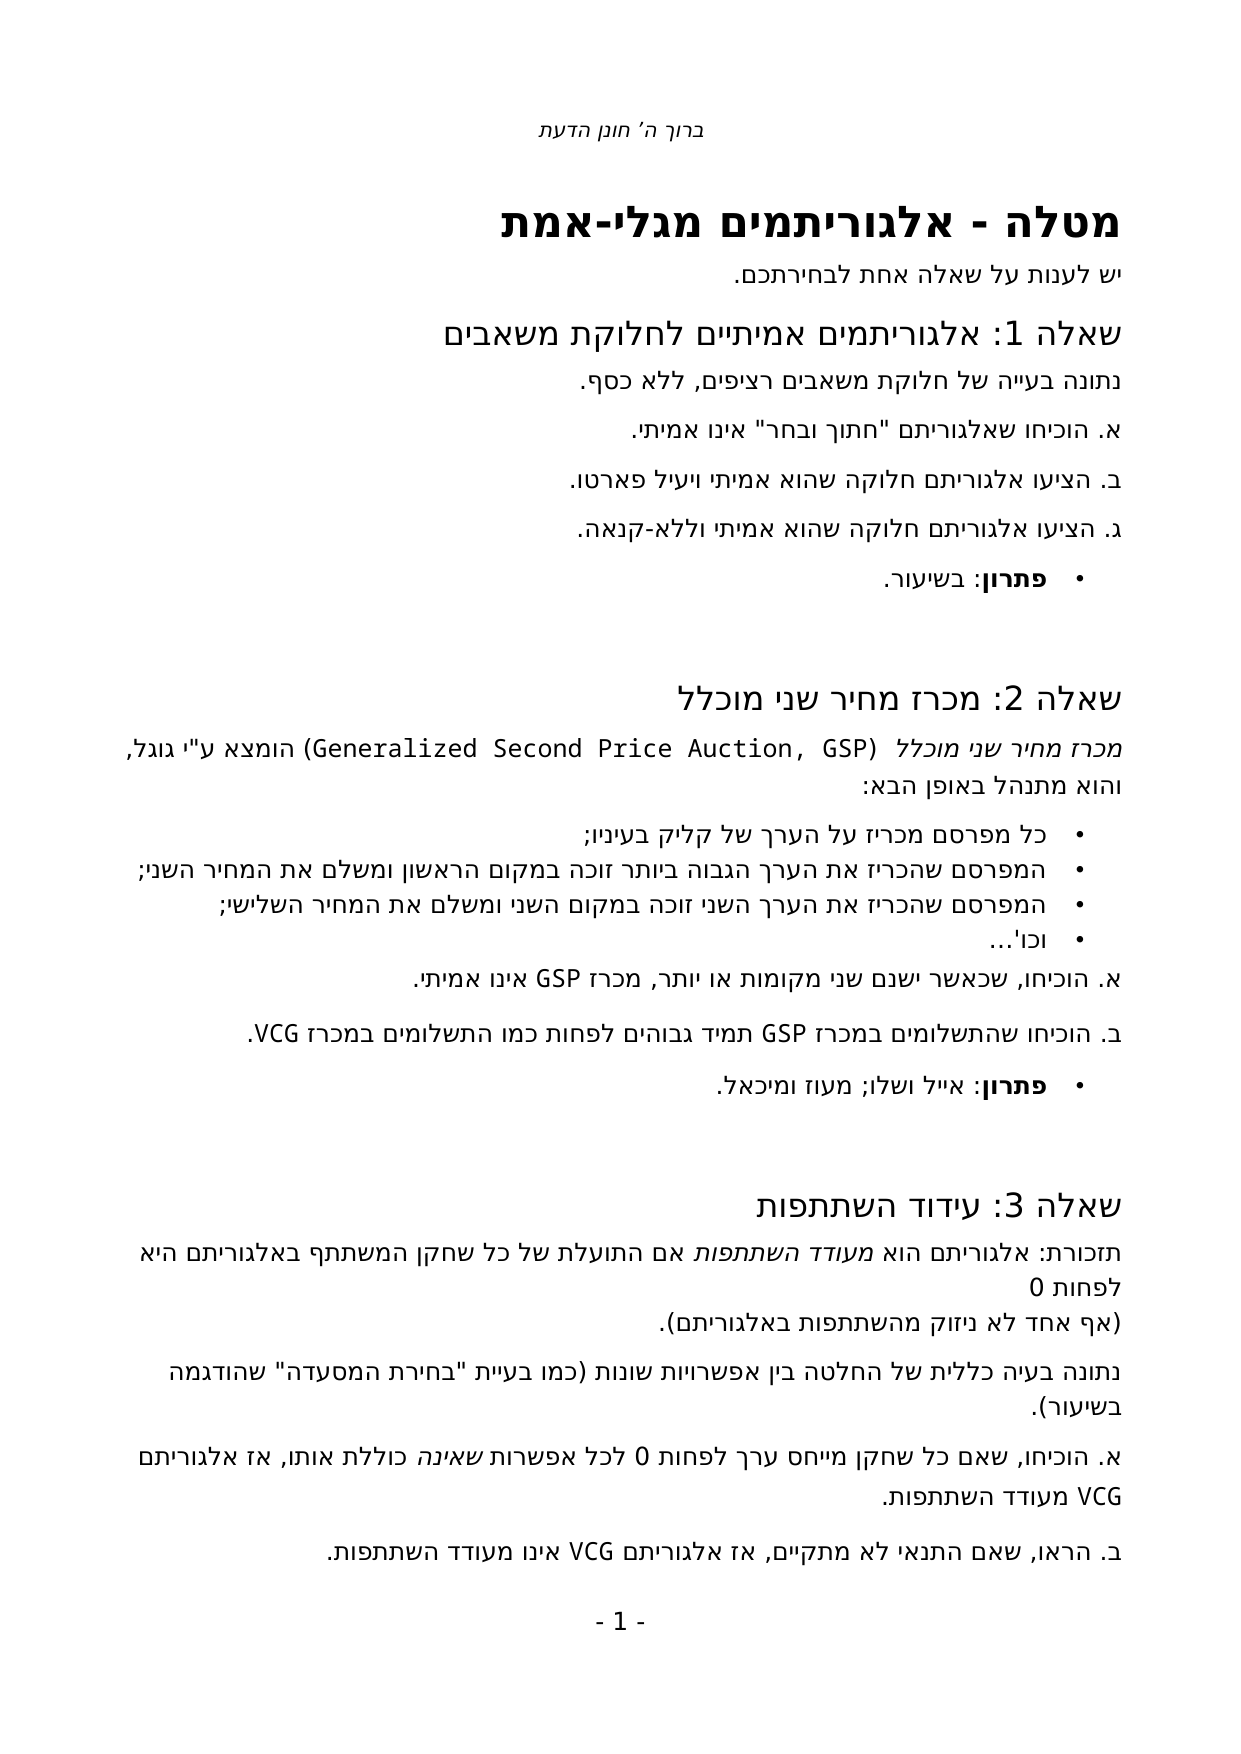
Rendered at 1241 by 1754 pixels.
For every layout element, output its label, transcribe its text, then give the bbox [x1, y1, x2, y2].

text יש לענות על שאלה אחת לבחירתכם. [118, 260, 1122, 289]
text תזכורת: אלגוריתם הוא מעודד השתתפות אם התועלת של כל שחקן המשתתף באלגוריתם היא לפחות 0 (אף אחד לא ניזוק מהשתתפות באלגוריתם). [118, 1238, 1122, 1337]
subtitle שאלה 1: אלגוריתמים אמיתיים לחלוקת משאבים [118, 314, 1122, 353]
text א. הוכיחו שאלגוריתם "חתוך ובחר" אינו אמיתי. [118, 415, 1122, 444]
subtitle שאלה 3: עידוד השתתפות [118, 1187, 1122, 1226]
text ב. הראו, שאם התנאי לא מתקיים, אז אלגוריתם VCG אינו מעודד השתתפות. [118, 1533, 1122, 1568]
text ב. הציעו אלגוריתם חלוקה שהוא אמיתי ויעיל פארטו. [118, 465, 1122, 494]
text נתונה בעייה של חלוקת משאבים רציפים, ללא כסף. [118, 366, 1122, 395]
list פתרון: בשיעור. [118, 564, 1084, 593]
text א. הוכיחו, שאם כל שחקן מייחס ערך לפחות 0 לכל אפשרות שאינה כוללת אותו, אז אלגוריתם VCG מעודד השתתפות. [118, 1442, 1122, 1512]
text נתונה בעיה כללית של החלטה בין אפשרויות שונות (כמו בעיית "בחירת המסעדה" שהודגמה בשיעור). [118, 1358, 1122, 1422]
text ג. הציעו אלגוריתם חלוקה שהוא אמיתי וללא-קנאה. [118, 514, 1122, 544]
list כל מפרסם מכריז על הערך של קליק בעיניו; [118, 820, 1084, 849]
text ב. הוכיחו שהתשלומים במכרז GSP תמיד גבוהים לפחות כמו התשלומים במכרז VCG. [118, 1016, 1122, 1050]
subtitle שאלה 2: מכרז מחיר שני מוכלל [118, 679, 1122, 718]
list פתרון: אייל ושלו; מעוז ומיכאל. [118, 1071, 1084, 1100]
list המפרסם שהכריז את הערך השני זוכה במקום השני ומשלם את המחיר השלישי; [118, 890, 1084, 919]
text מכרז מחיר שני מוכלל (Generalized Second Price Auction, GSP) הומצא ע"י גוגל, והוא מתנהל באופן הבא: [118, 731, 1122, 800]
subtitle מטלה - אלגוריתמים מגלי-אמת [118, 197, 1122, 248]
list המפרסם שהכריז את הערך הגבוה ביותר זוכה במקום הראשון ומשלם את המחיר השני; [118, 855, 1084, 884]
text א. הוכיחו, שכאשר ישנם שני מקומות או יותר, מכרז GSP אינו אמיתי. [118, 960, 1122, 994]
list וכו'… [118, 925, 1084, 954]
